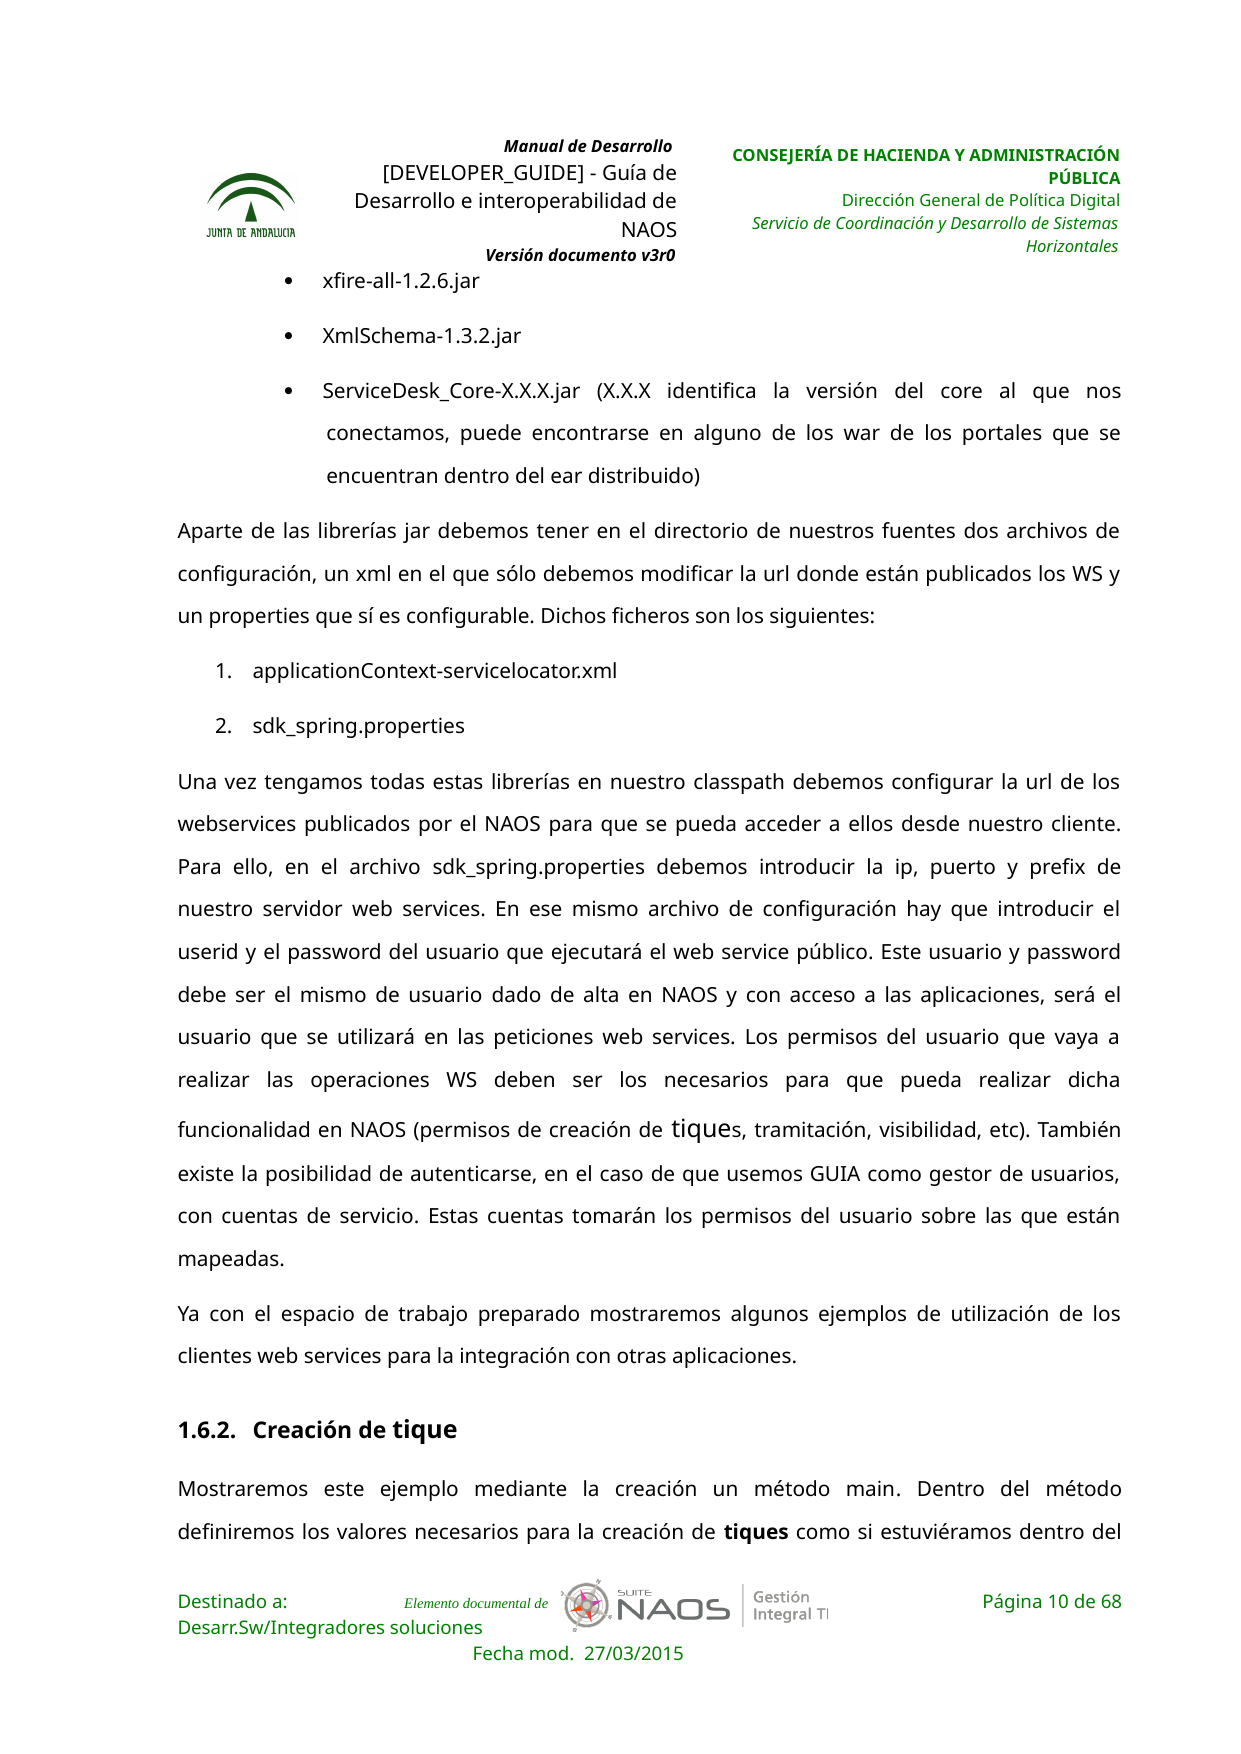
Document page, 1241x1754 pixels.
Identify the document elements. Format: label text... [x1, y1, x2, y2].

picture [201, 173, 298, 241]
list XmlSchema-1.3.2.jar [285, 321, 1122, 349]
list ServiceDesk_Core-X.X.X.jar (X.X.X identifica la versión del core al que nos conectamos, puede encontrarse en alguno de los war de los portales que se encuentran dentro del ear distribuido) [285, 376, 1122, 489]
text Mostraremos este ejemplo mediante la creación un método main. Dentro del método definiremos los valores necesarios para la creación de tiques como si estuviéramos dentro del [177, 1474, 1122, 1545]
text Ya con el espacio de trabajo preparado mostraremos algunos ejemplos de utilización de los clientes web services para la integración con otras aplicaciones. [177, 1299, 1122, 1370]
text Aparte de las librerías jar debemos tener en el directorio de nuestros fuentes dos archivos de configuración, un xml en el que sólo debemos modificar la url donde están publicados los WS y un properties que sí es configurable. Dichos ficheros son los siguientes: [177, 516, 1122, 630]
list xfire-all-1.2.6.jar [285, 266, 1122, 294]
subtitle Creación de tique [177, 1411, 1122, 1446]
list applicationContext-servicelocator.xml [215, 657, 1122, 685]
picture [560, 1579, 829, 1632]
list sdk_spring.properties [215, 712, 1122, 740]
text Una vez tengamos todas estas librerías en nuestro classpath debemos configurar la url de los webservices publicados por el NAOS para que se pueda acceder a ellos desde nuestro cliente. Para ello, en el archivo sdk_spring.properties debemos introducir la ip, puerto y prefix de nuestro servidor web services. En ese mismo archivo de configuración hay que introducir el userid y el password del usuario que ejecutará el web service público. Este usuario y password debe ser el mismo de usuario dado de alta en NAOS y con acceso a las aplicaciones, será el usuario que se utilizará en las peticiones web services. Los permisos del usuario que vaya a realizar las operaciones WS deben ser los necesarios para que pueda realizar dicha funcionalidad en NAOS (permisos de creación de tiques, tramitación, visibilidad, etc). También existe la posibilidad de autenticarse, en el caso de que usemos GUIA como gestor de usuarios, con cuentas de servicio. Estas cuentas tomarán los permisos del usuario sobre las que están mapeadas. [177, 767, 1122, 1272]
